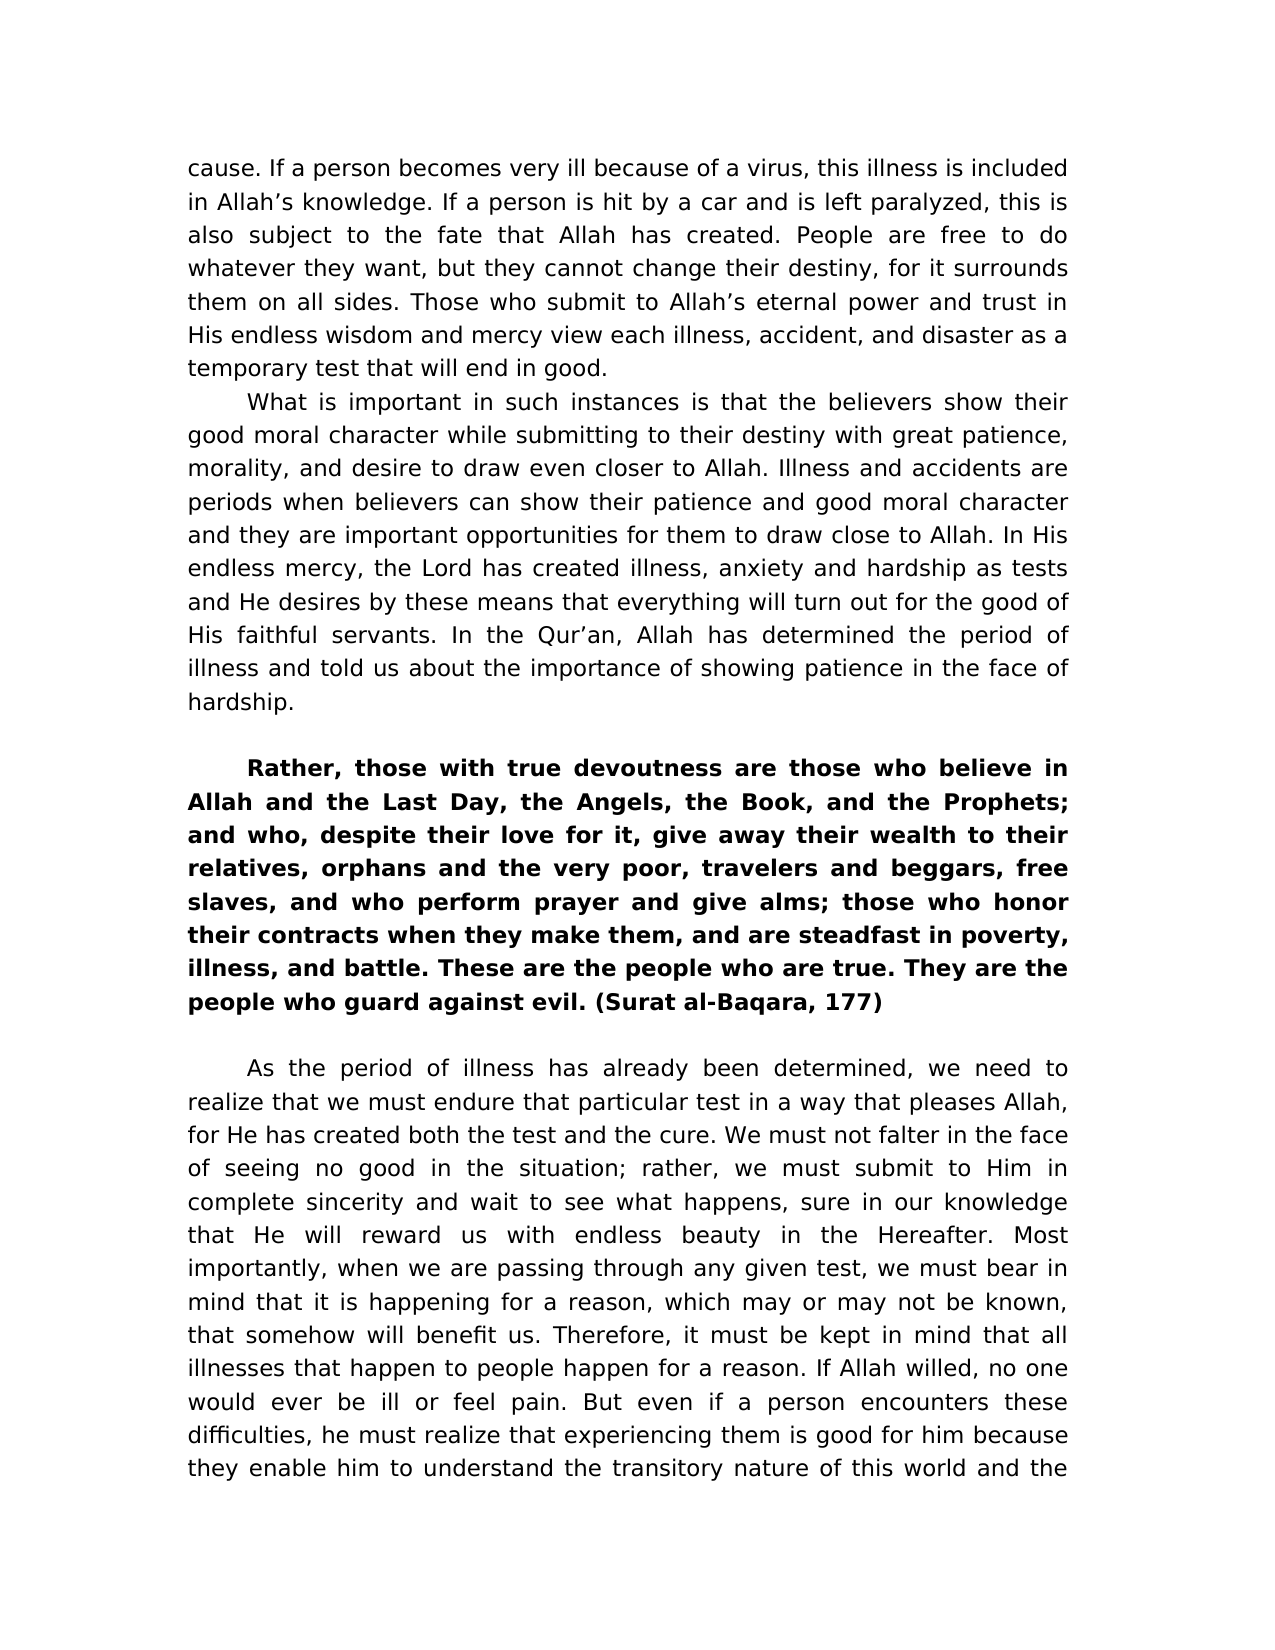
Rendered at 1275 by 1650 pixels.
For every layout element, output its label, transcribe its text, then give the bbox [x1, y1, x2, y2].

text cause. If a person becomes very ill because of a virus, this illness is included in Allah’s knowledge. If a person is hit by a car and is left paralyzed, this is also subject to the fate that Allah has created. People are free to do whatever they want, but they cannot change their destiny, for it surrounds them on all sides. Those who submit to Allah’s eternal power and trust in His endless wisdom and mercy view each illness, accident, and disaster as a temporary test that will end in good. [187, 150, 1070, 383]
text What is important in such instances is that the believers show their good moral character while submitting to their destiny with great patience, morality, and desire to draw even closer to Allah. Illness and accidents are periods when believers can show their patience and good moral character and they are important opportunities for them to draw close to Allah. In His endless mercy, the Lord has created illness, anxiety and hardship as tests and He desires by these means that everything will turn out for the good of His faithful servants. In the Qur’an, Allah has determined the period of illness and told us about the importance of showing patience in the face of hardship. [187, 383, 1070, 717]
text As the period of illness has already been determined, we need to realize that we must endure that particular test in a way that pleases Allah, for He has created both the test and the cure. We must not falter in the face of seeing no good in the situation; rather, we must submit to Him in complete sincerity and wait to see what happens, sure in our knowledge that He will reward us with endless beauty in the Hereafter. Most importantly, when we are passing through any given test, we must bear in mind that it is happening for a reason, which may or may not be known, that somehow will benefit us. Therefore, it must be kept in mind that all illnesses that happen to people happen for a reason. If Allah willed, no one would ever be ill or feel pain. But even if a person encounters these difficulties, he must realize that experiencing them is good for him because they enable him to understand the transitory nature of this world and the [187, 1050, 1070, 1483]
text Rather, those with true devoutness are those who believe in Allah and the Last Day, the Angels, the Book, and the Prophets; and who, despite their love for it, give away their wealth to their relatives, orphans and the very poor, travelers and beggars, free slaves, and who perform prayer and give alms; those who honor their contracts when they make them, and are steadfast in poverty, illness, and battle. These are the people who are true. They are the people who guard against evil. (Surat al-Baqara, 177) [187, 750, 1070, 1017]
